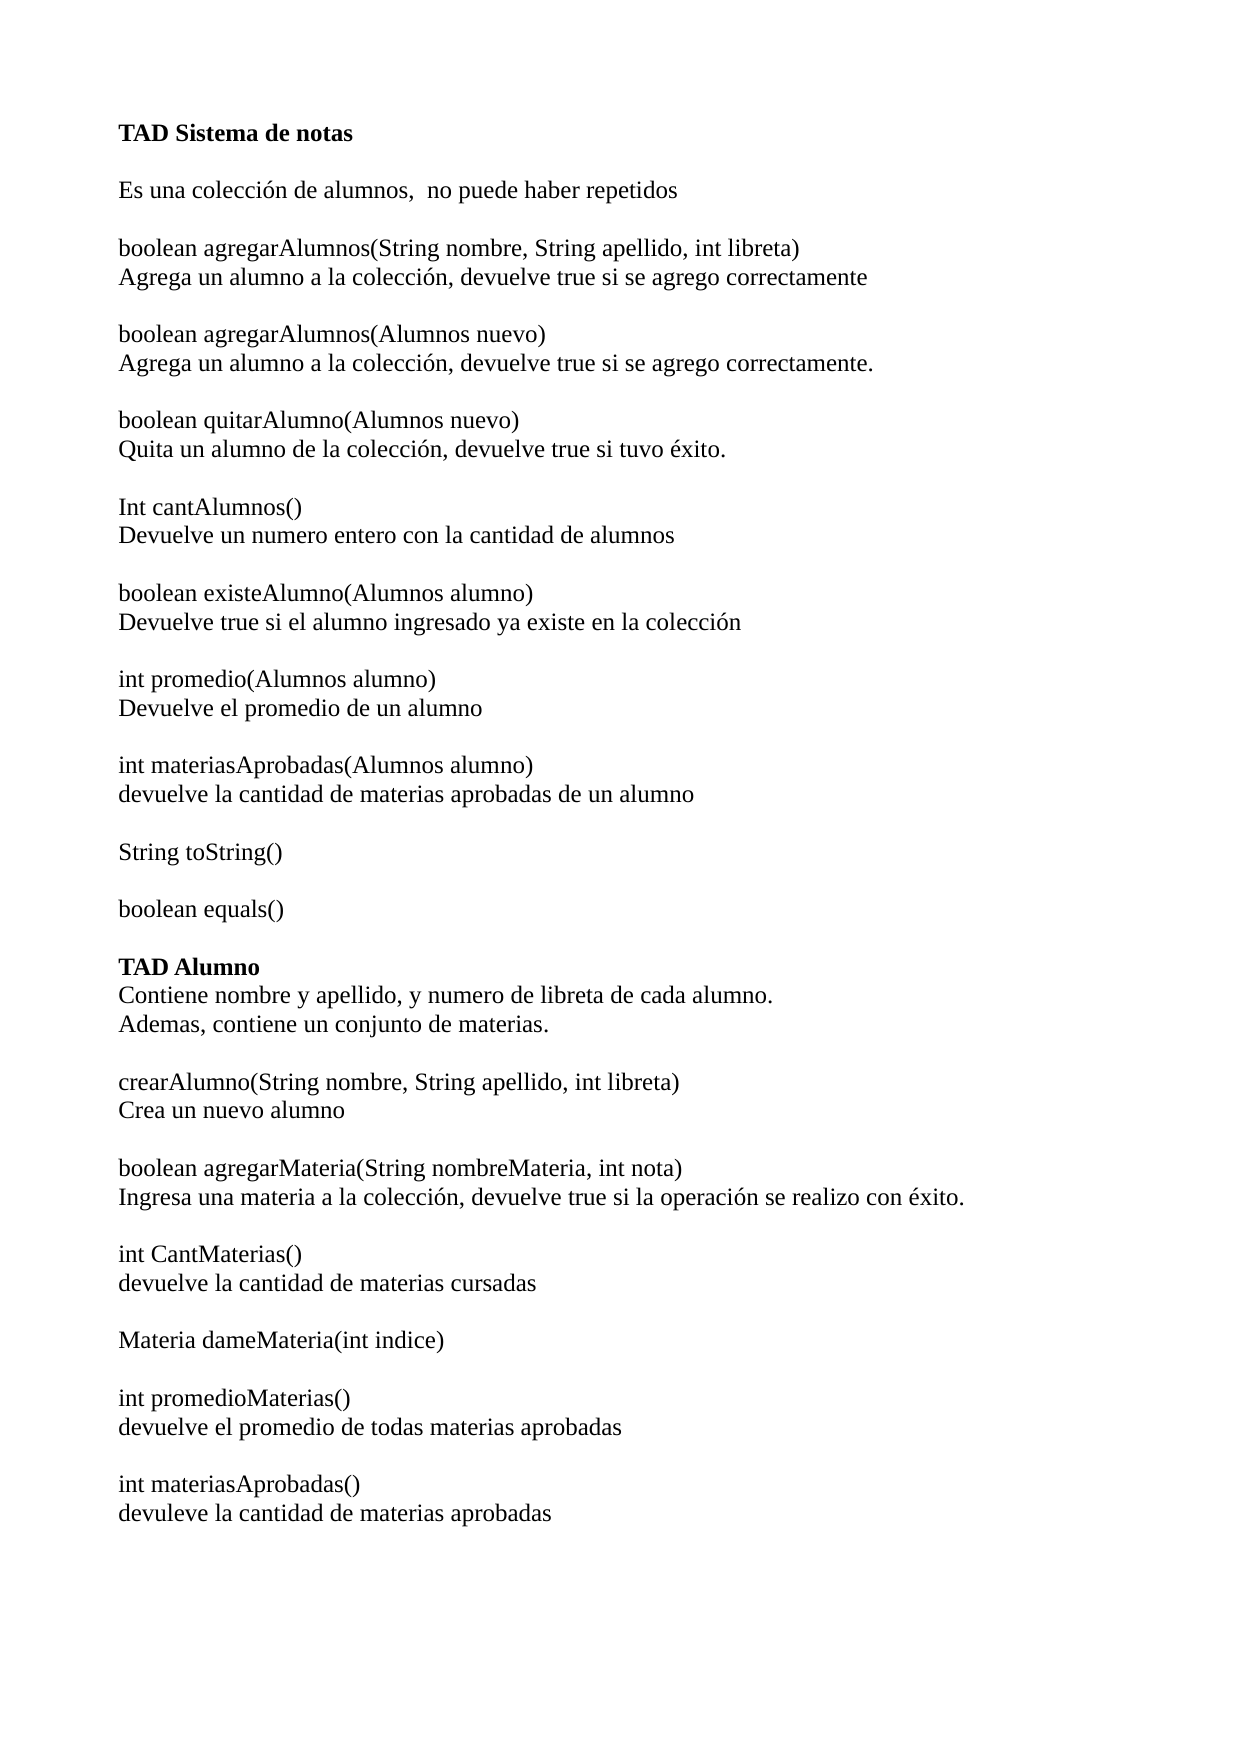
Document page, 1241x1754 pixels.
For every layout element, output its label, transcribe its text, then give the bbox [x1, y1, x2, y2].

text devuelve la cantidad de materias cursadas [118, 1268, 1122, 1297]
text devuleve la cantidad de materias aprobadas [118, 1498, 1122, 1527]
text Agrega un alumno a la colección, devuelve true si se agrego correctamente [118, 262, 1122, 291]
text boolean quitarAlumno(Alumnos nuevo) [118, 406, 1122, 434]
text boolean agregarAlumnos(Alumnos nuevo) [118, 319, 1122, 348]
text Devuelve true si el alumno ingresado ya existe en la colección [118, 607, 1122, 636]
text Quita un alumno de la colección, devuelve true si tuvo éxito. [118, 434, 1122, 463]
text int CantMaterias() [118, 1239, 1122, 1268]
text Ademas, contiene un conjunto de materias. [118, 1009, 1122, 1038]
text Devuelve un numero entero con la cantidad de alumnos [118, 521, 1122, 549]
text crearAlumno(String nombre, String apellido, int libreta) [118, 1067, 1122, 1096]
text int promedioMaterias() [118, 1383, 1122, 1412]
text boolean equals() [118, 894, 1122, 923]
text boolean agregarAlumnos(String nombre, String apellido, int libreta) [118, 233, 1122, 262]
text Materia dameMateria(int indice) [118, 1326, 1122, 1354]
text Ingresa una materia a la colección, devuelve true si la operación se realizo con éxito. [118, 1182, 1122, 1211]
text Contiene nombre y apellido, y numero de libreta de cada alumno. [118, 981, 1122, 1009]
text TAD Sistema de notas [118, 118, 1122, 147]
text TAD Alumno [118, 952, 1122, 981]
text Es una colección de alumnos, no puede haber repetidos [118, 176, 1122, 204]
text Int cantAlumnos() [118, 492, 1122, 521]
text int materiasAprobadas(Alumnos alumno) [118, 751, 1122, 779]
text String toString() [118, 837, 1122, 866]
text Devuelve el promedio de un alumno [118, 693, 1122, 722]
text devuelve la cantidad de materias aprobadas de un alumno [118, 779, 1122, 808]
text devuelve el promedio de todas materias aprobadas [118, 1412, 1122, 1441]
text boolean existeAlumno(Alumnos alumno) [118, 578, 1122, 607]
text int promedio(Alumnos alumno) [118, 664, 1122, 693]
text Agrega un alumno a la colección, devuelve true si se agrego correctamente. [118, 348, 1122, 377]
text int materiasAprobadas() [118, 1469, 1122, 1498]
text Crea un nuevo alumno [118, 1096, 1122, 1124]
text boolean agregarMateria(String nombreMateria, int nota) [118, 1153, 1122, 1182]
